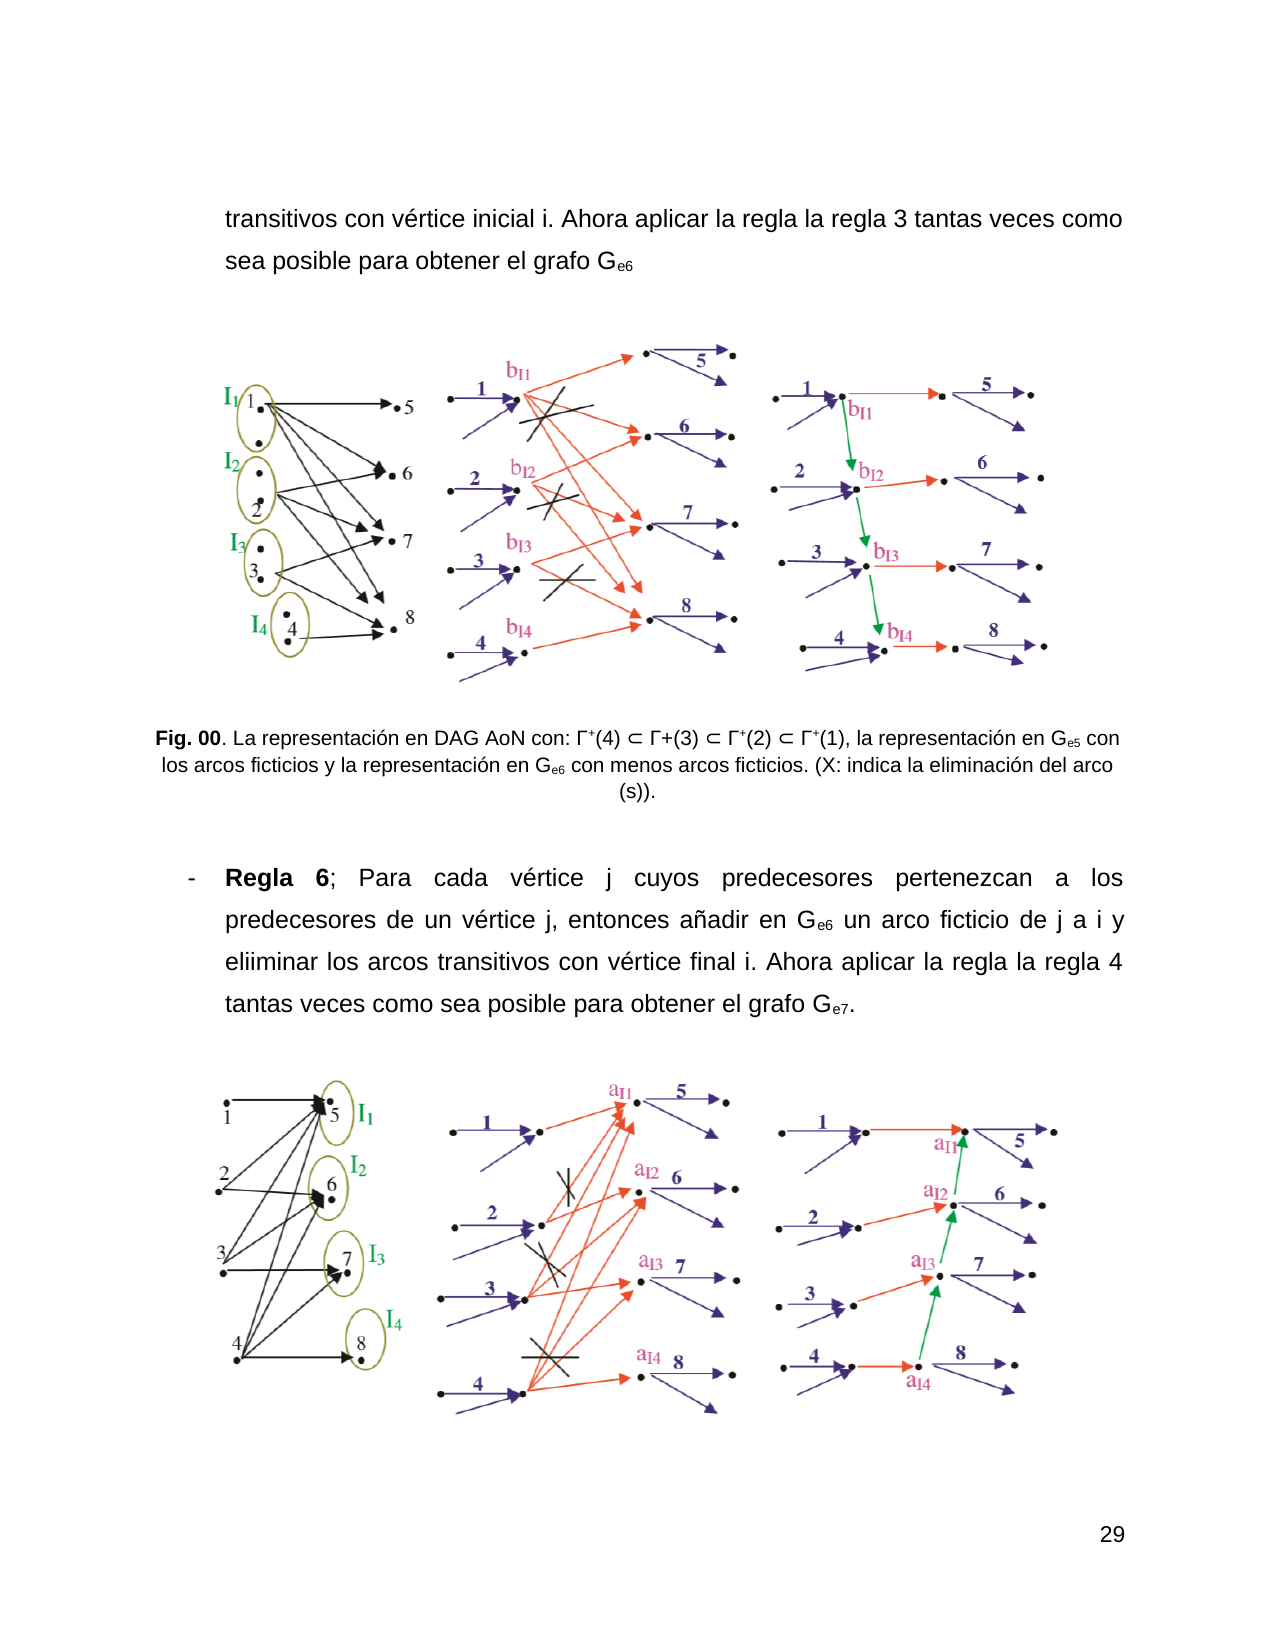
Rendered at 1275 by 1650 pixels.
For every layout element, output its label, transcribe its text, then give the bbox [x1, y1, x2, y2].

picture [205, 320, 1070, 692]
list transitivos con vértice inicial i. Ahora aplicar la regla la regla 3 tantas veces como sea posible para obtener el grafo Ge6 [187, 205, 1125, 275]
text Fig. 00. La representación en DAG AoN con: Γ+(4) ⊂ Γ+(3) ⊂ Γ+(2) ⊂ Γ+(1), la representación en Ge5 con los arcos ficticios y la representación en Ge6 con menos arcos ficticios. (X: indica la eliminación del arco (s)). [150, 727, 1125, 803]
list Regla 6; Para cada vértice j cuyos predecesores pertenezcan a los predecesores de un vértice j, entonces añadir en Ge6 un arco ficticio de j a i y eliiminar los arcos transitivos con vértice final i. Ahora aplicar la regla la regla 4 tantas veces como sea posible para obtener el grafo Ge7. [187, 864, 1125, 1017]
picture [193, 1062, 1082, 1433]
